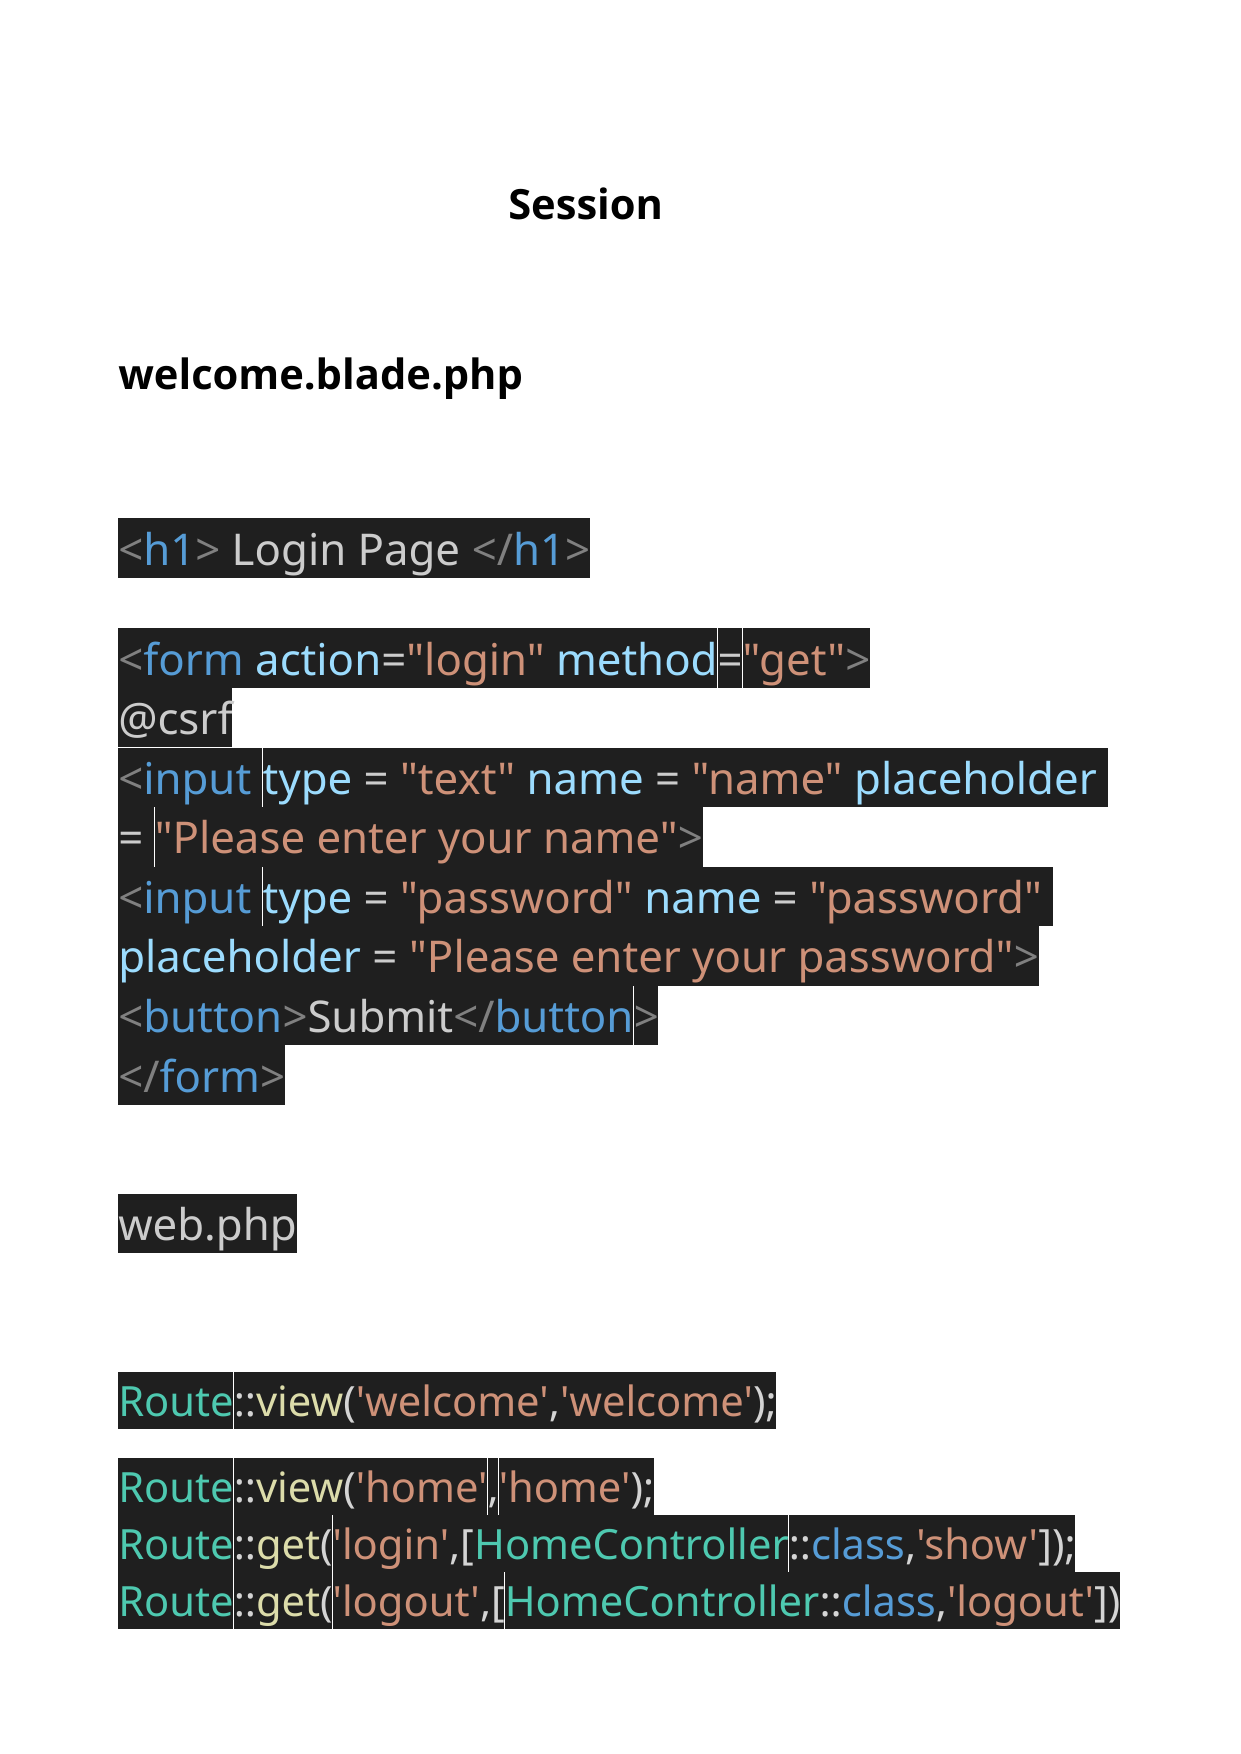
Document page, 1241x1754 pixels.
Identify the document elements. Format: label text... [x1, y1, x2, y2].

text <input type = "text" name = "name" placeholder = "Please enter your name"> [118, 747, 1122, 867]
text <input type = "password" name = "password" placeholder = "Please enter your password"> [118, 867, 1122, 986]
text <h1> Login Page </h1> [118, 518, 1122, 578]
text welcome.blade.php [118, 345, 1122, 402]
text @csrf [118, 688, 1122, 747]
text web.php [118, 1194, 1122, 1253]
text <button>Submit</button> [118, 986, 1122, 1045]
text </form> [118, 1045, 1122, 1105]
text Route::view('home','home'); [118, 1458, 1122, 1515]
text Route::get('login',[HomeController::class,'show']); [118, 1515, 1122, 1572]
text Session [118, 175, 1122, 232]
text <form action="login" method="get"> [118, 628, 1122, 688]
text Route::view('welcome','welcome'); [118, 1372, 1122, 1429]
text Route::get('logout',[HomeController::class,'logout']) [118, 1572, 1122, 1629]
